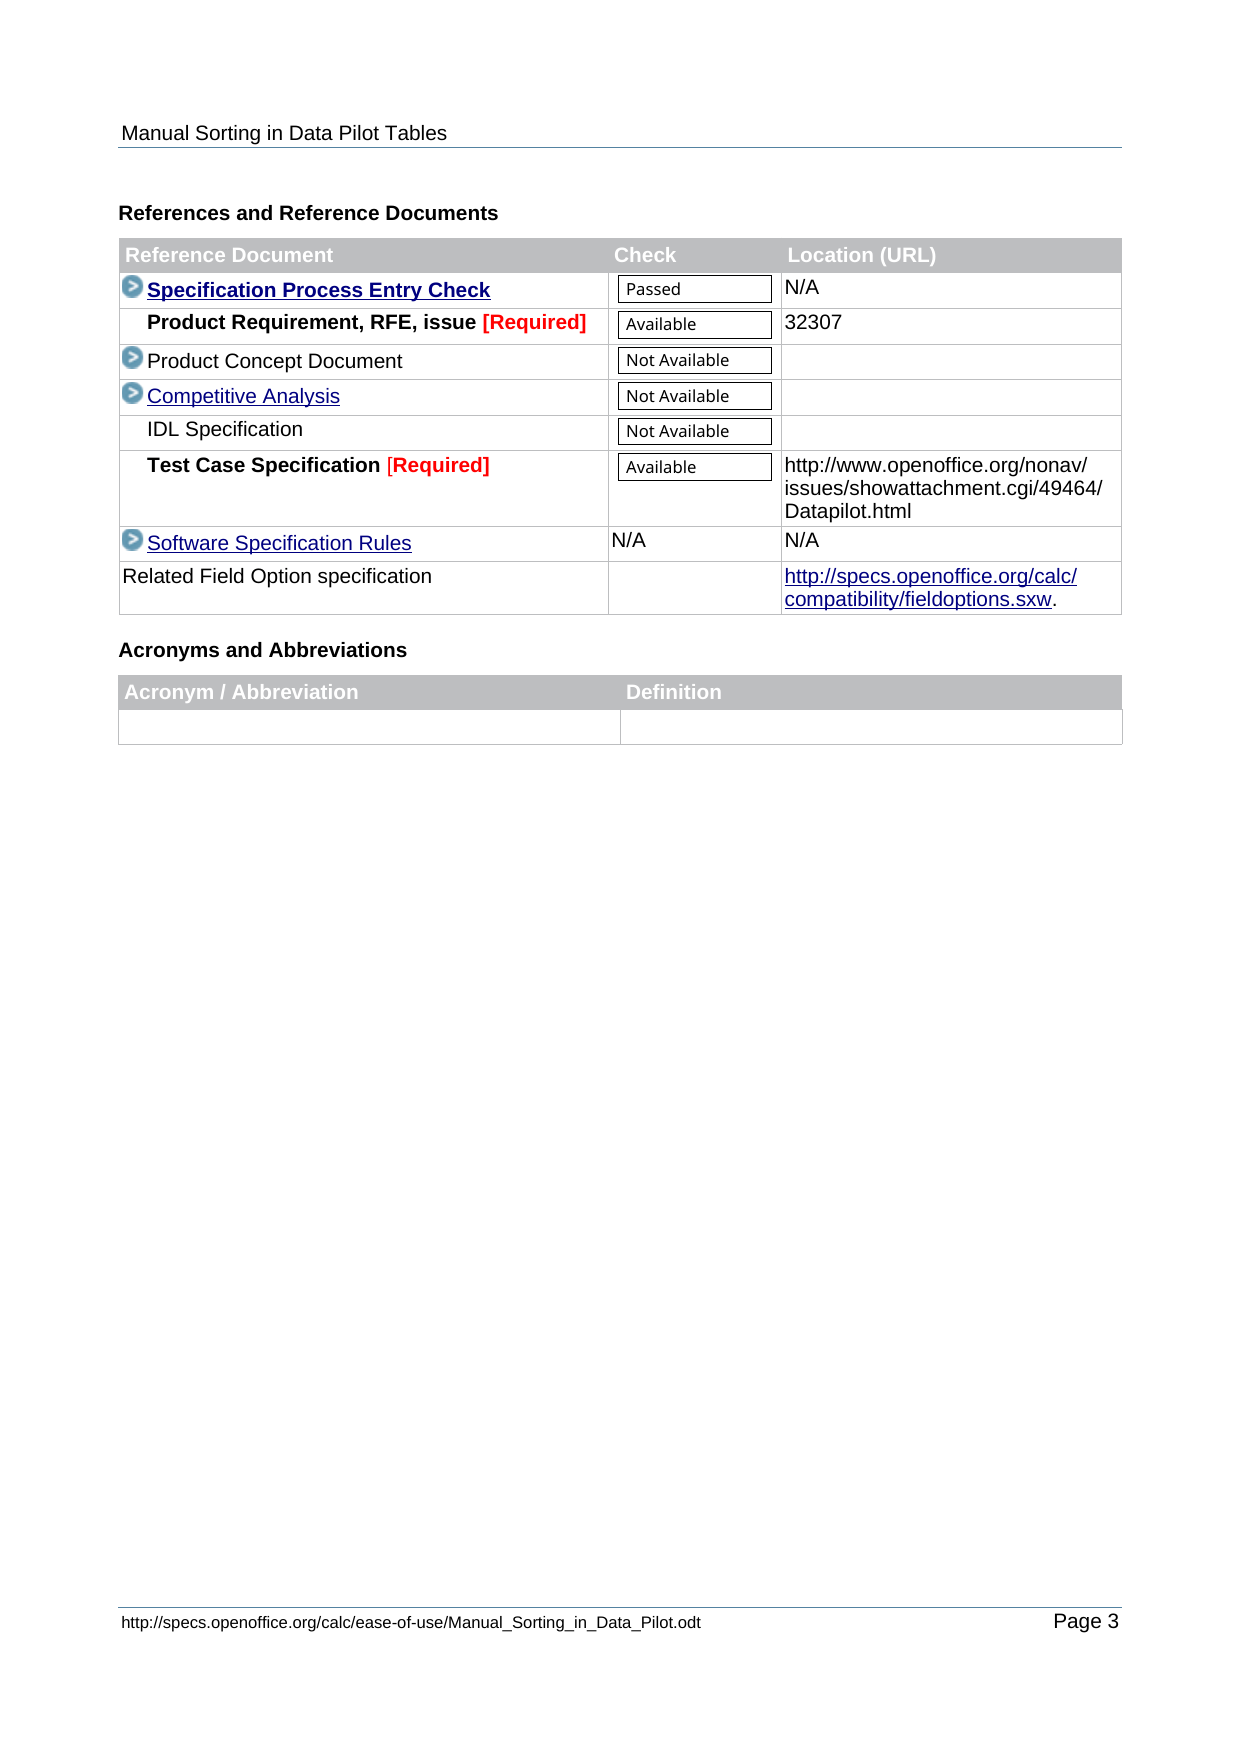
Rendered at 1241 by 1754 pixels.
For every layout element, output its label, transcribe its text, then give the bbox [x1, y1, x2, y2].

table_cell [609, 562, 781, 614]
table_cell [609, 416, 781, 450]
table_cell http://www.openoffice.org/nonav/issues/showattachment.cgi/49464/Datapilot.html [782, 451, 1121, 526]
table_cell <Please enter location here> [782, 380, 1121, 415]
table_cell N/A [782, 273, 1121, 308]
picture [122, 382, 147, 404]
table_cell IDL Specification [120, 416, 608, 450]
table_cell Product Requirement, RFE, issue [Required] [120, 309, 608, 344]
table_cell http://specs.openoffice.org/calc/compatibility/fieldoptions.sxw. [782, 562, 1121, 614]
table_cell Product Concept Document [120, 345, 608, 379]
table_header Location (URL) [782, 238, 1122, 273]
table_cell Software Specification Rules [120, 527, 608, 561]
table_cell [609, 451, 781, 526]
table_cell [609, 380, 781, 415]
table_header Reference Document [119, 238, 608, 273]
table_header Acronym / Abbreviation [118, 675, 620, 709]
table_cell Test Case Specification [Required] [120, 451, 608, 526]
picture [122, 346, 147, 369]
table_cell <WYSIWYG> [119, 710, 620, 744]
table_cell Related Field Option specification [120, 562, 608, 614]
table_cell N/A [782, 527, 1121, 561]
table_cell <Please enter location here> [782, 416, 1121, 450]
table_cell [609, 345, 781, 379]
subtitle References and Reference Documents [118, 202, 1122, 225]
table_cell Specification Process Entry Check [120, 273, 608, 308]
table_cell Competitive Analysis [120, 380, 608, 415]
table_header Check [609, 238, 781, 273]
table_cell <What You See Is What You Get> [621, 710, 1122, 744]
subtitle Acronyms and Abbreviations [118, 639, 1122, 662]
picture [122, 529, 147, 551]
table_header Definition [620, 675, 1122, 709]
table_cell 32307 [782, 309, 1121, 344]
table_cell [609, 273, 781, 308]
picture [122, 275, 147, 298]
table_cell <Please enter location here> [782, 345, 1121, 379]
table_cell N/A [609, 527, 781, 561]
table_cell [609, 309, 781, 344]
